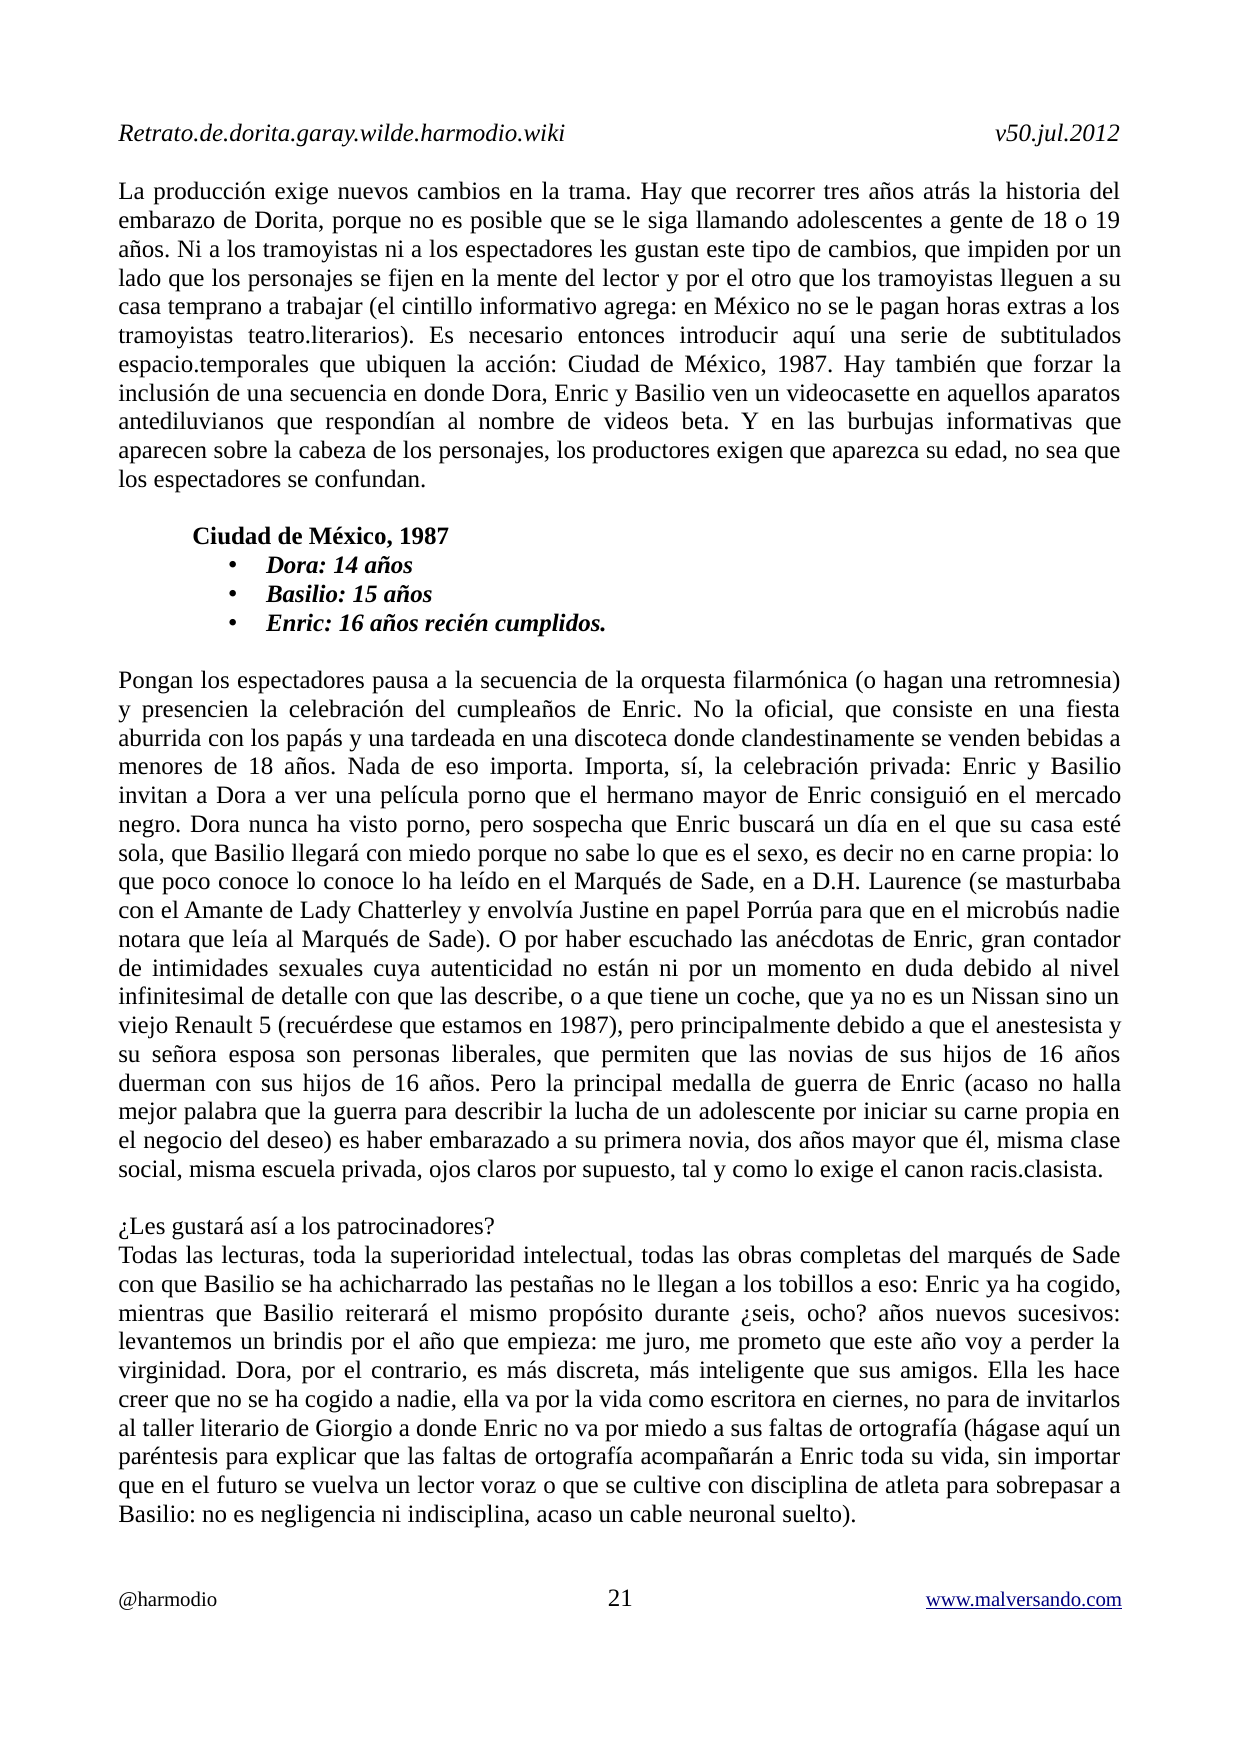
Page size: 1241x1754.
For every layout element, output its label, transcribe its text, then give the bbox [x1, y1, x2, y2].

text Todas las lecturas, toda la superioridad intelectual, todas las obras completas del marqués de Sade con que Basilio se ha achicharrado las pestañas no le llegan a los tobillos a eso: Enric ya ha cogido, mientras que Basilio reiterará el mismo propósito durante ¿seis, ocho? años nuevos sucesivos: levantemos un brindis por el año que empieza: me juro, me prometo que este año voy a perder la virginidad. Dora, por el contrario, es más discreta, más inteligente que sus amigos. Ella les hace creer que no se ha cogido a nadie, ella va por la vida como escritora en ciernes, no para de invitarlos al taller literario de Giorgio a donde Enric no va por miedo a sus faltas de ortografía (hágase aquí un paréntesis para explicar que las faltas de ortografía acompañarán a Enric toda su vida, sin importar que en el futuro se vuelva un lector voraz o que se cultive con disciplina de atleta para sobrepasar a Basilio: no es negligencia ni indisciplina, acaso un cable neuronal suelto). [118, 1240, 1122, 1528]
list Basilio: 15 años [228, 579, 1122, 608]
text Ciudad de México, 1987 [192, 521, 1122, 550]
text La producción exige nuevos cambios en la trama. Hay que recorrer tres años atrás la historia del embarazo de Dorita, porque no es posible que se le siga llamando adolescentes a gente de 18 o 19 años. Ni a los tramoyistas ni a los espectadores les gustan este tipo de cambios, que impiden por un lado que los personajes se fijen en la mente del lector y por el otro que los tramoyistas lleguen a su casa temprano a trabajar (el cintillo informativo agrega: en México no se le pagan horas extras a los tramoyistas teatro.literarios). Es necesario entonces introducir aquí una serie de subtitulados espacio.temporales que ubiquen la acción: Ciudad de México, 1987. Hay también que forzar la inclusión de una secuencia en donde Dora, Enric y Basilio ven un videocasette en aquellos aparatos antediluvianos que respondían al nombre de videos beta. Y en las burbujas informativas que aparecen sobre la cabeza de los personajes, los productores exigen que aparezca su edad, no sea que los espectadores se confundan. [118, 176, 1122, 493]
list Enric: 16 años recién cumplidos. [228, 608, 1122, 636]
list Dora: 14 años [228, 550, 1122, 579]
text ¿Les gustará así a los patrocinadores? [118, 1211, 1122, 1240]
text Pongan los espectadores pausa a la secuencia de la orquesta filarmónica (o hagan una retromnesia) y presencien la celebración del cumpleaños de Enric. No la oficial, que consiste en una fiesta aburrida con los papás y una tardeada en una discoteca donde clandestinamente se venden bebidas a menores de 18 años. Nada de eso importa. Importa, sí, la celebración privada: Enric y Basilio invitan a Dora a ver una película porno que el hermano mayor de Enric consiguió en el mercado negro. Dora nunca ha visto porno, pero sospecha que Enric buscará un día en el que su casa esté sola, que Basilio llegará con miedo porque no sabe lo que es el sexo, es decir no en carne propia: lo que poco conoce lo conoce lo ha leído en el Marqués de Sade, en a D.H. Laurence (se masturbaba con el Amante de Lady Chatterley y envolvía Justine en papel Porrúa para que en el microbús nadie notara que leía al Marqués de Sade). O por haber escuchado las anécdotas de Enric, gran contador de intimidades sexuales cuya autenticidad no están ni por un momento en duda debido al nivel infinitesimal de detalle con que las describe, o a que tiene un coche, que ya no es un Nissan sino un viejo Renault 5 (recuérdese que estamos en 1987), pero principalmente debido a que el anestesista y su señora esposa son personas liberales, que permiten que las novias de sus hijos de 16 años duerman con sus hijos de 16 años. Pero la principal medalla de guerra de Enric (acaso no halla mejor palabra que la guerra para describir la lucha de un adolescente por iniciar su carne propia en el negocio del deseo) es haber embarazado a su primera novia, dos años mayor que él, misma clase social, misma escuela privada, ojos claros por supuesto, tal y como lo exige el canon racis.clasista. [118, 665, 1122, 1183]
